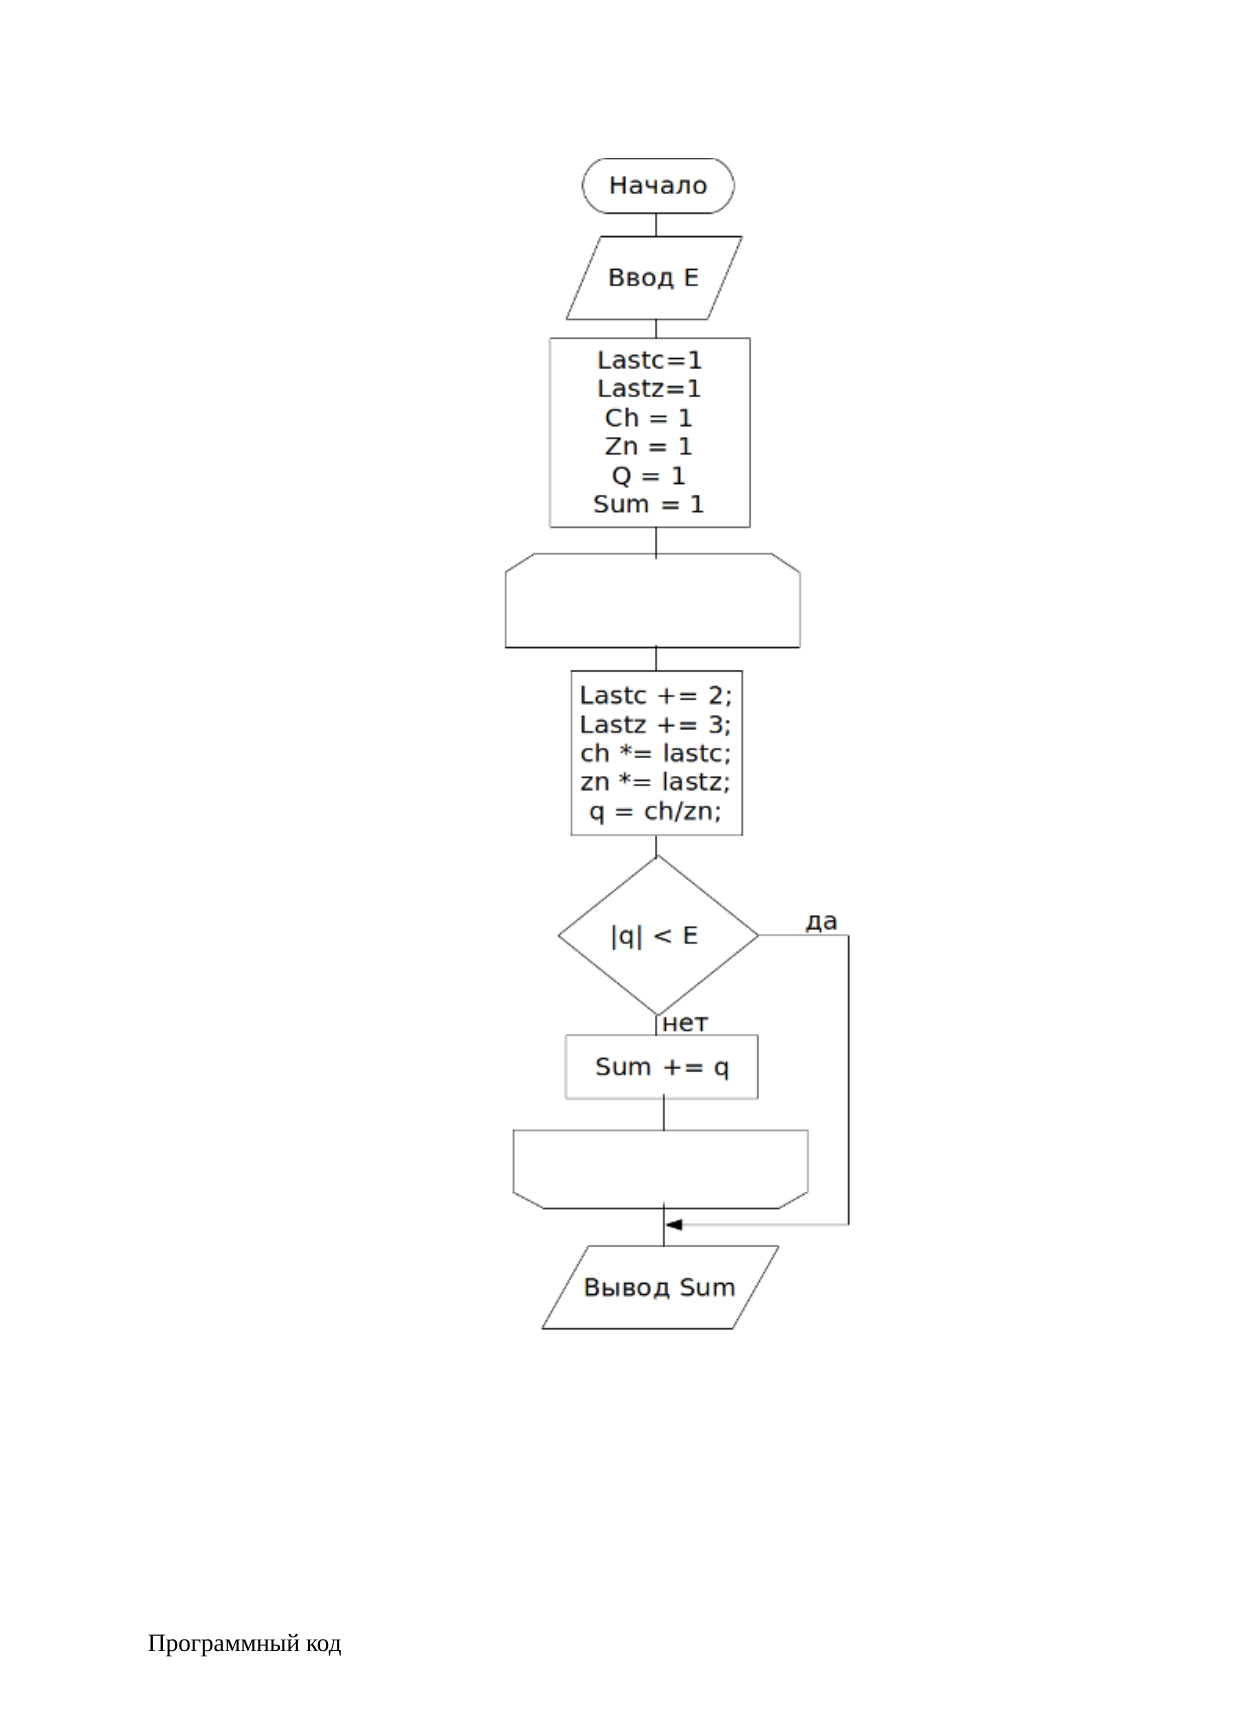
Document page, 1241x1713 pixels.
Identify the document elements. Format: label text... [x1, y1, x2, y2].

picture [452, 158, 867, 1358]
text Программный код [148, 1628, 1211, 1657]
